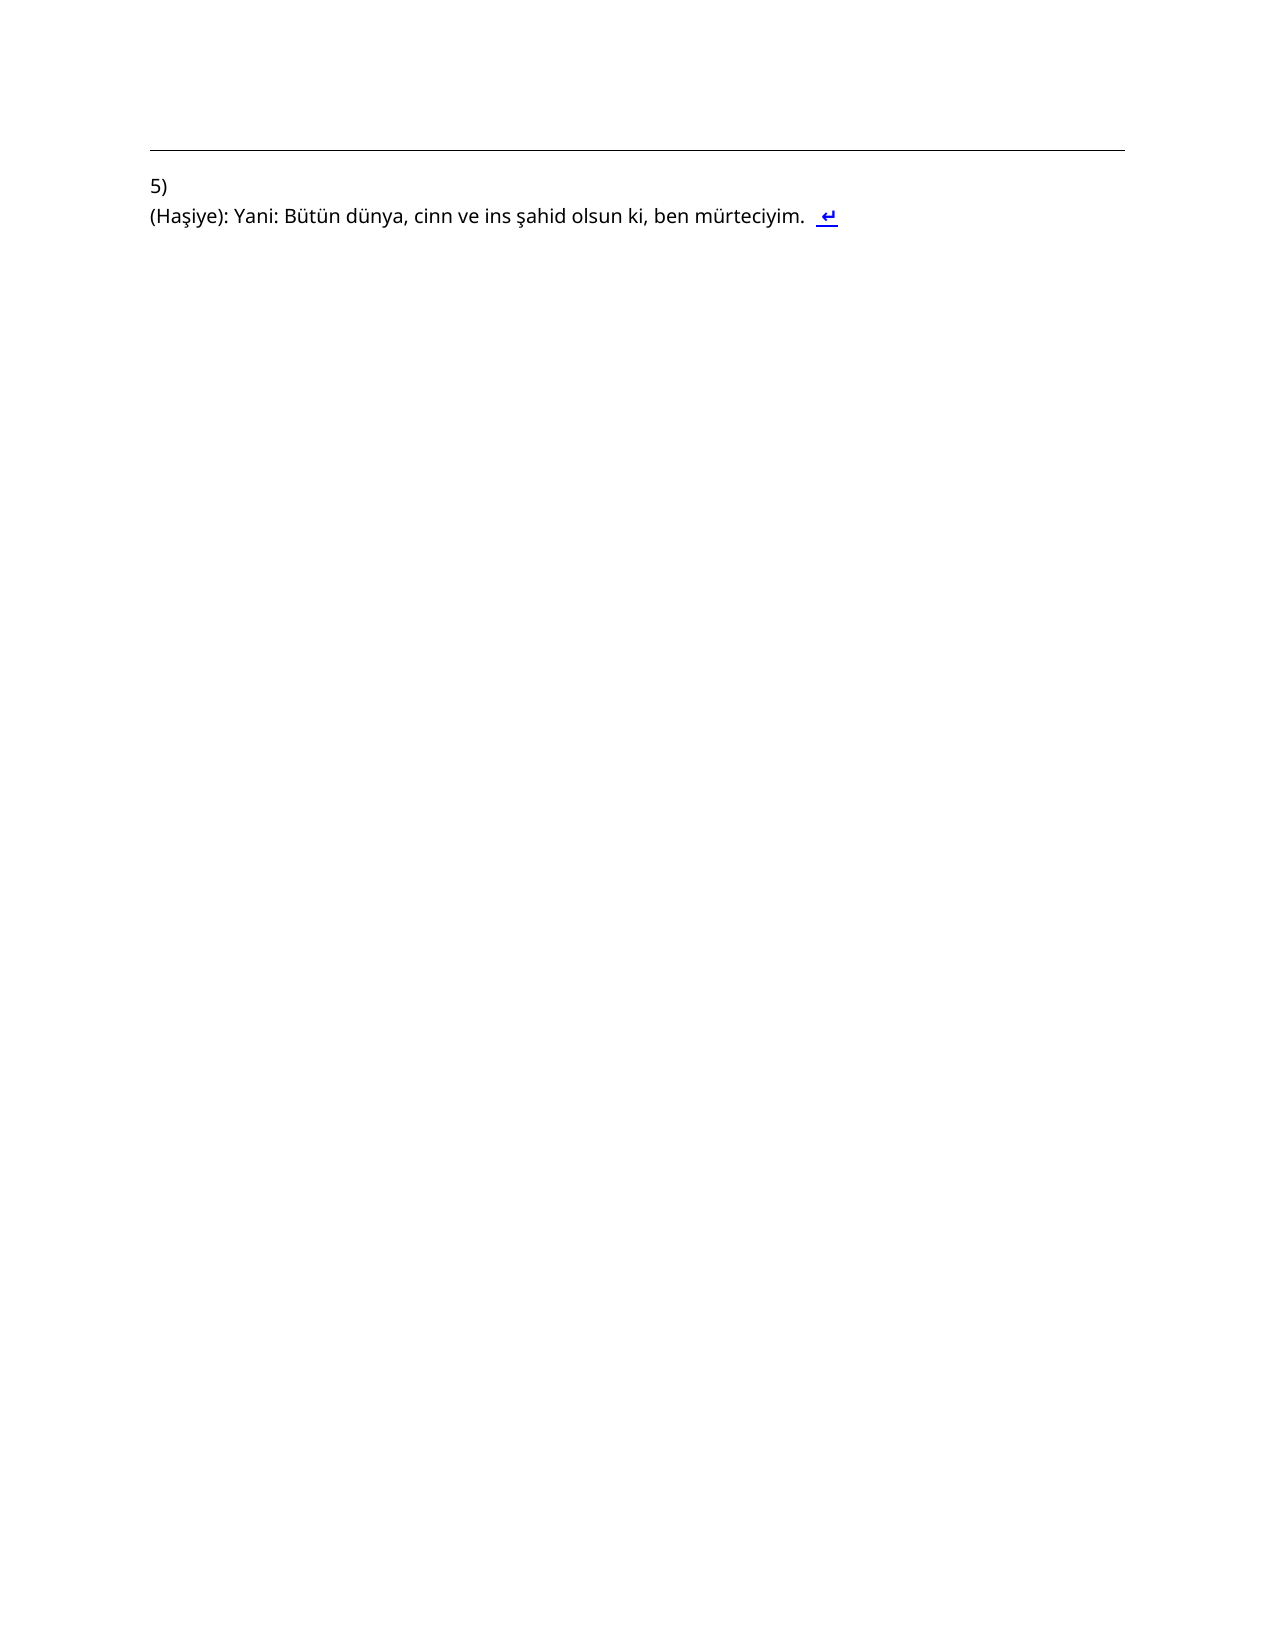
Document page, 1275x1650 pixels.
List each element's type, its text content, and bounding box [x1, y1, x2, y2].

text (Haşiye): Yani: Bütün dünya, cinn ve ins şahid olsun ki, ben mürteciyim. ↵ [150, 199, 1125, 229]
text 5) [150, 151, 1125, 199]
